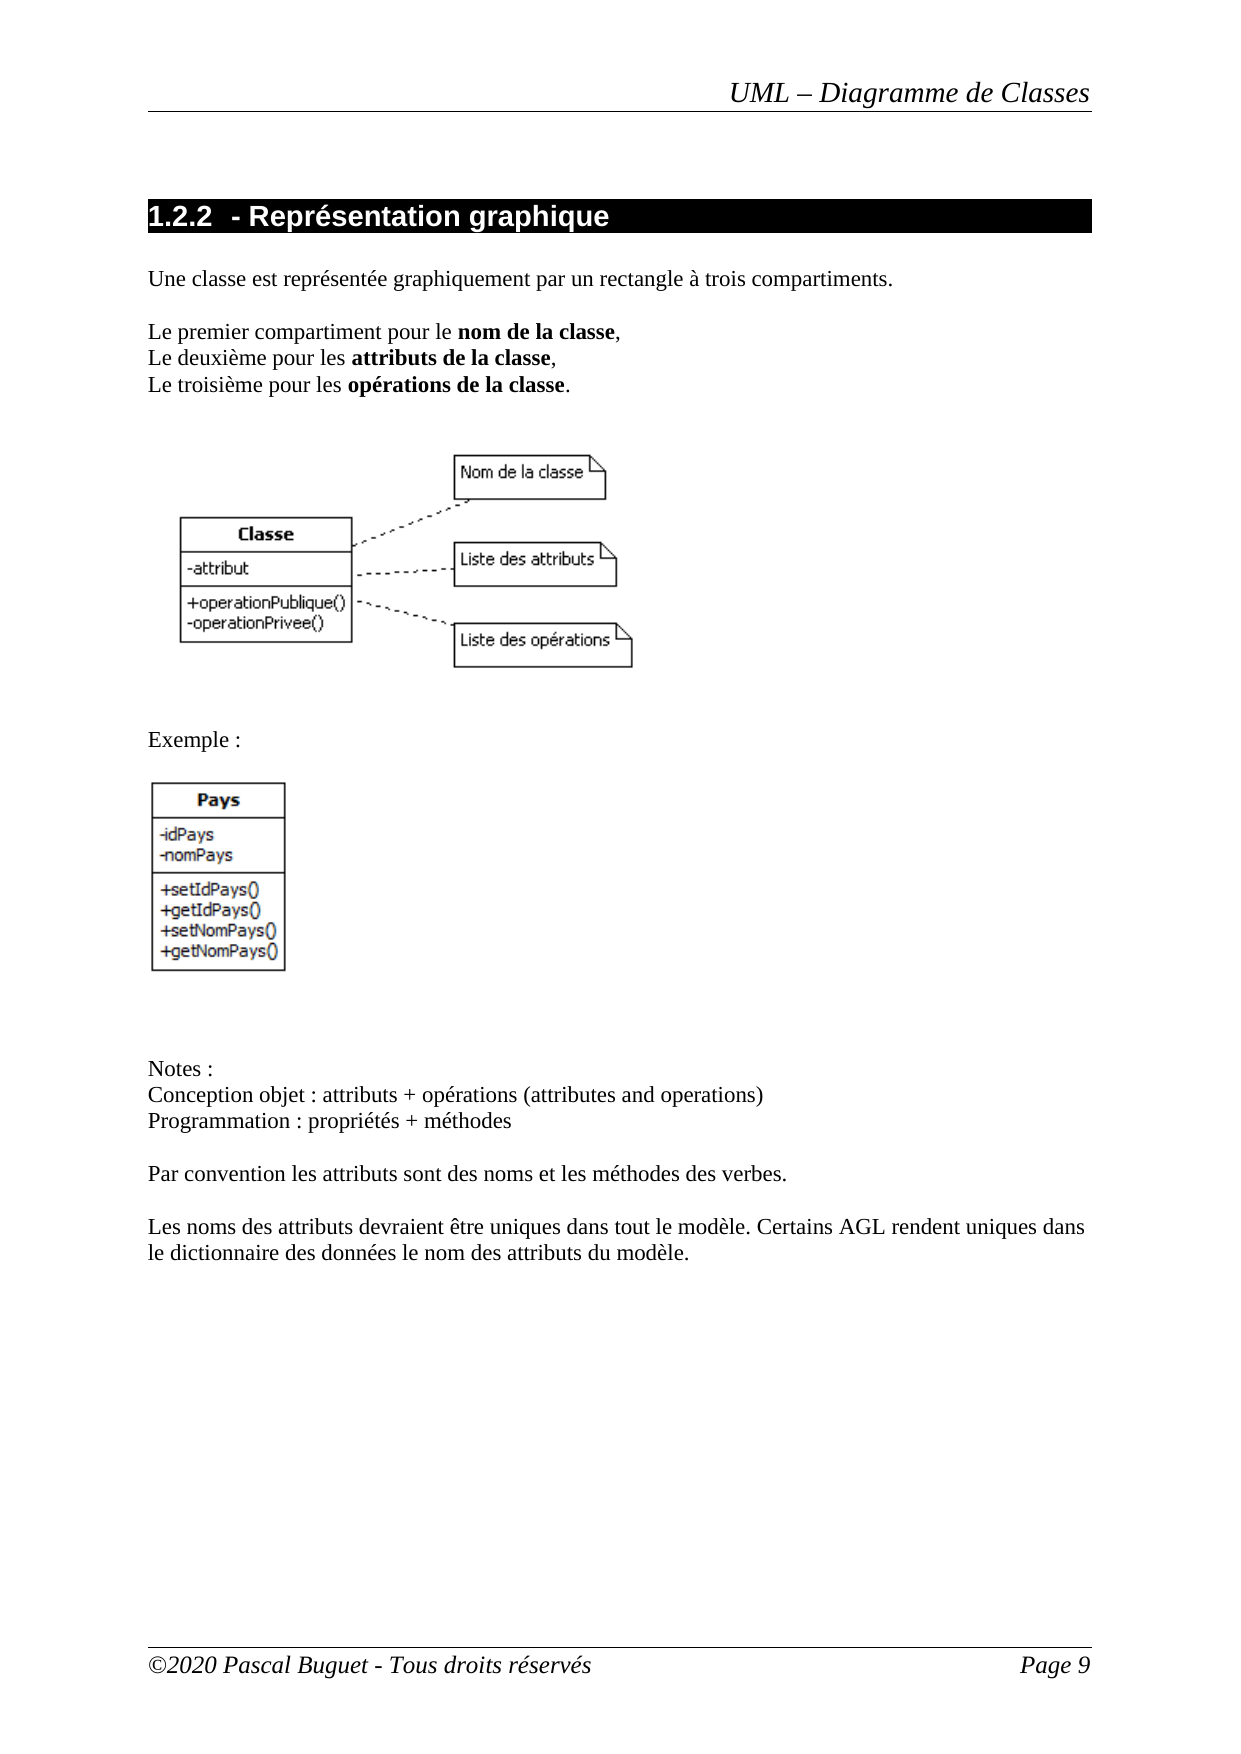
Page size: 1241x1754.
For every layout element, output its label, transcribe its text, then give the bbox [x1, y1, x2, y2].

text Les noms des attributs devraient être uniques dans tout le modèle. Certains AGL rendent uniques dans le dictionnaire des données le nom des attributs du modèle. [148, 1213, 1092, 1266]
text Une classe est représentée graphiquement par un rectangle à trois compartiments. [148, 265, 1092, 292]
text Programmation : propriétés + méthodes [148, 1108, 1092, 1134]
text Le premier compartiment pour le nom de la classe, [148, 318, 1092, 344]
picture [147, 778, 289, 976]
text Notes : [148, 1055, 1092, 1081]
text Par convention les attributs sont des noms et les méthodes des verbes. [148, 1160, 1092, 1187]
text Le deuxième pour les attributs de la classe, [148, 344, 1092, 371]
subtitle - Représentation graphique [148, 199, 1092, 233]
picture [149, 425, 664, 699]
text Exemple : [148, 726, 1092, 753]
text Conception objet : attributs + opérations (attributes and operations) [148, 1081, 1092, 1108]
text Le troisième pour les opérations de la classe. [148, 371, 1092, 397]
